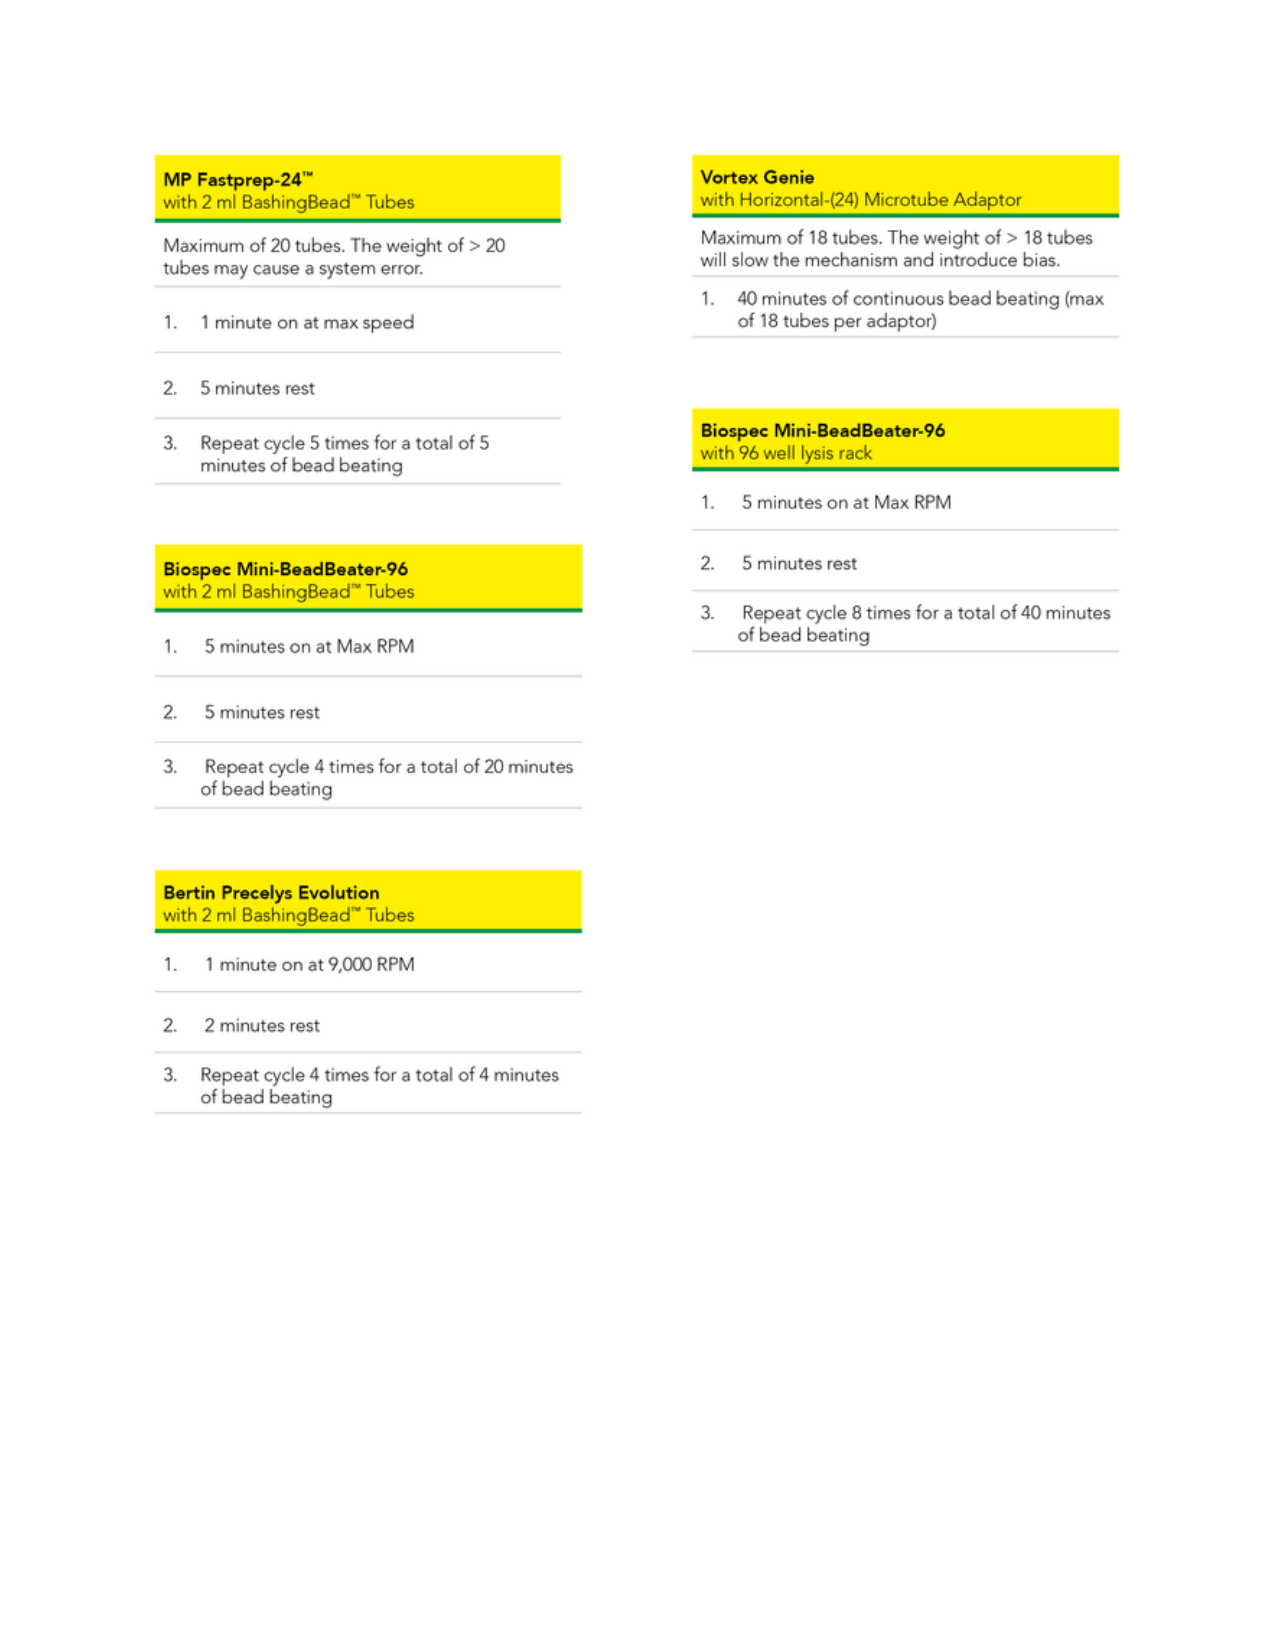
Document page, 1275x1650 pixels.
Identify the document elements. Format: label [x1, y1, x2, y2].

picture [118, 118, 1157, 1157]
